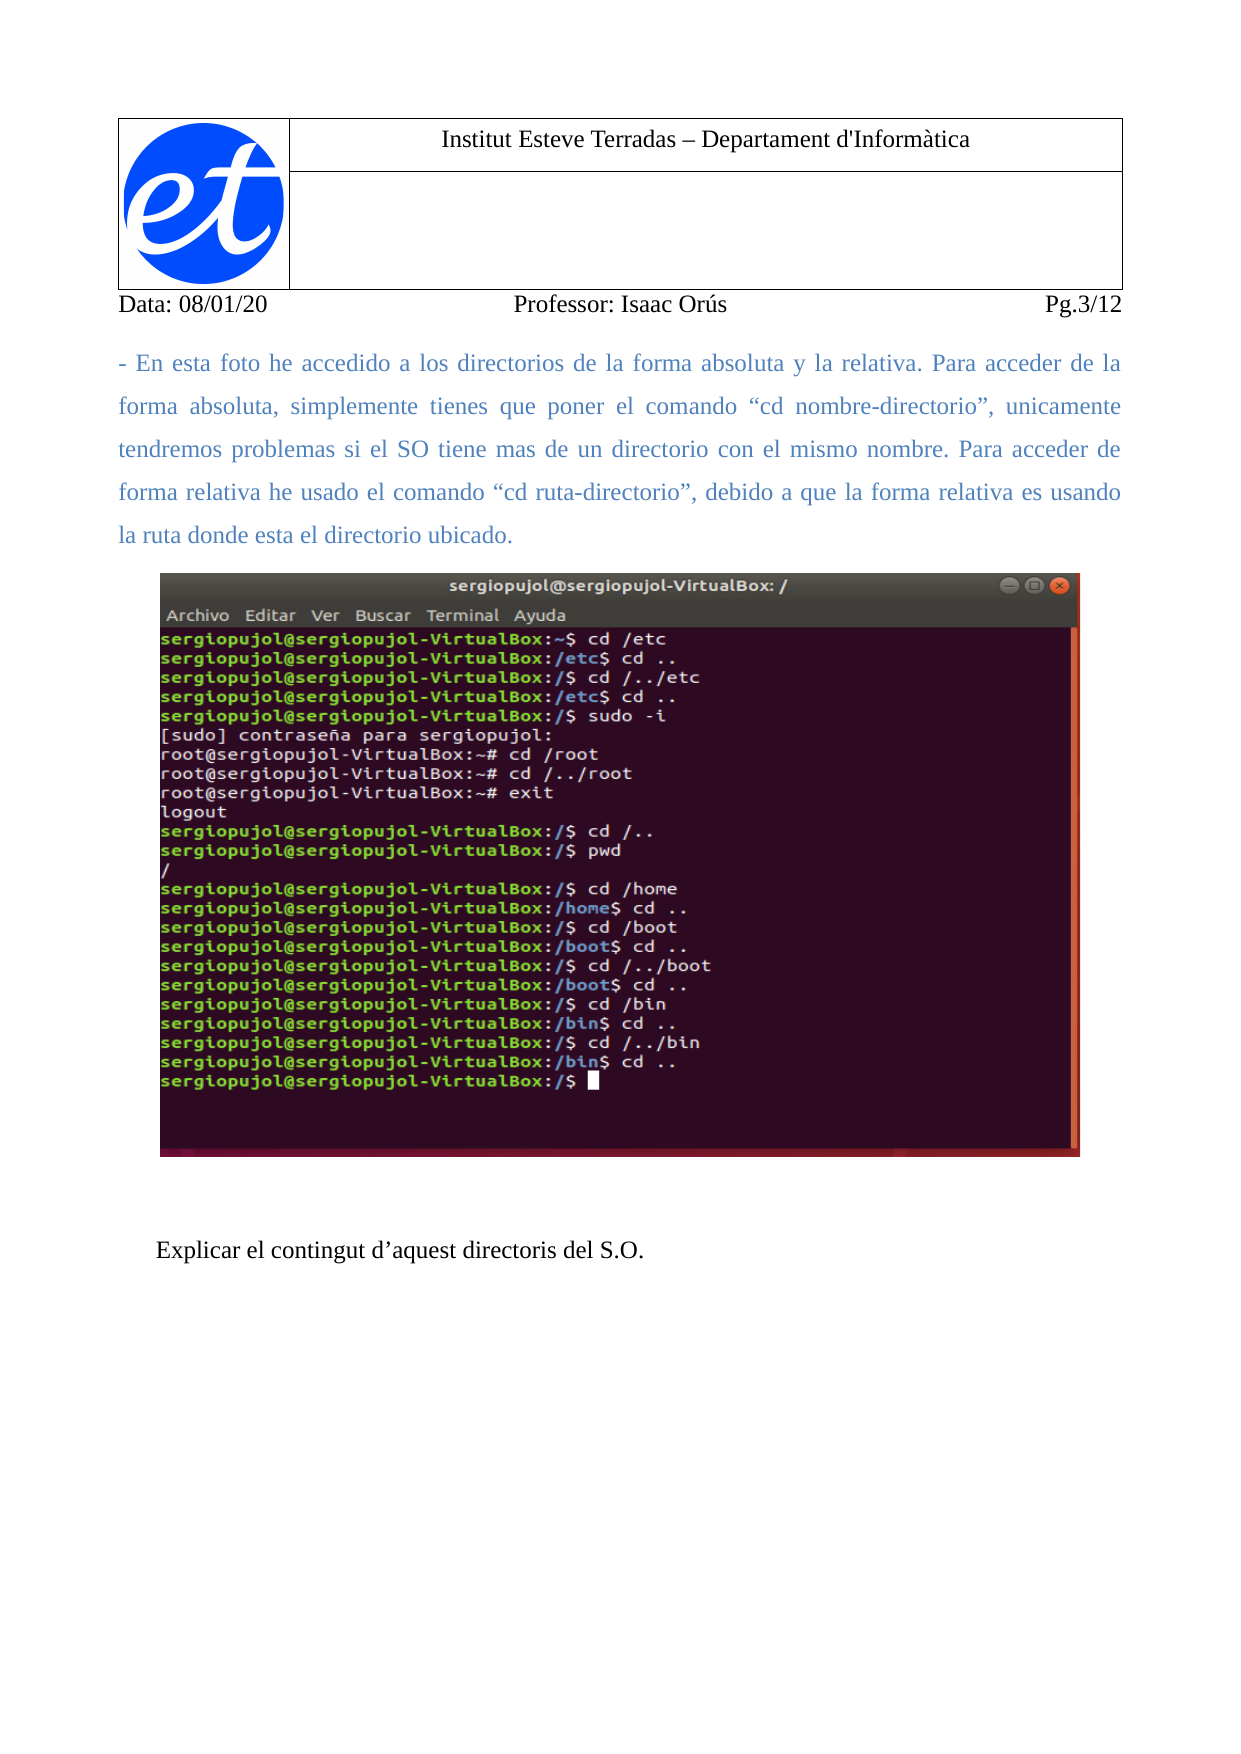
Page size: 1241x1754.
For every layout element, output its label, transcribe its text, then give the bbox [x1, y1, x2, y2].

text - En esta foto he accedido a los directorios de la forma absoluta y la relativa. Para acceder de la forma absoluta, simplemente tienes que poner el comando “cd nombre-directorio”, unicamente tendremos problemas si el SO tiene mas de un directorio con el mismo nombre. Para acceder de forma relativa he usado el comando “cd ruta-directorio”, debido a que la forma relativa es usando la ruta donde esta el directorio ubicado. [118, 348, 1122, 549]
picture [123, 123, 284, 284]
picture [160, 573, 1081, 1157]
text Explicar el contingut d’aquest directoris del S.O. [156, 1235, 1122, 1264]
